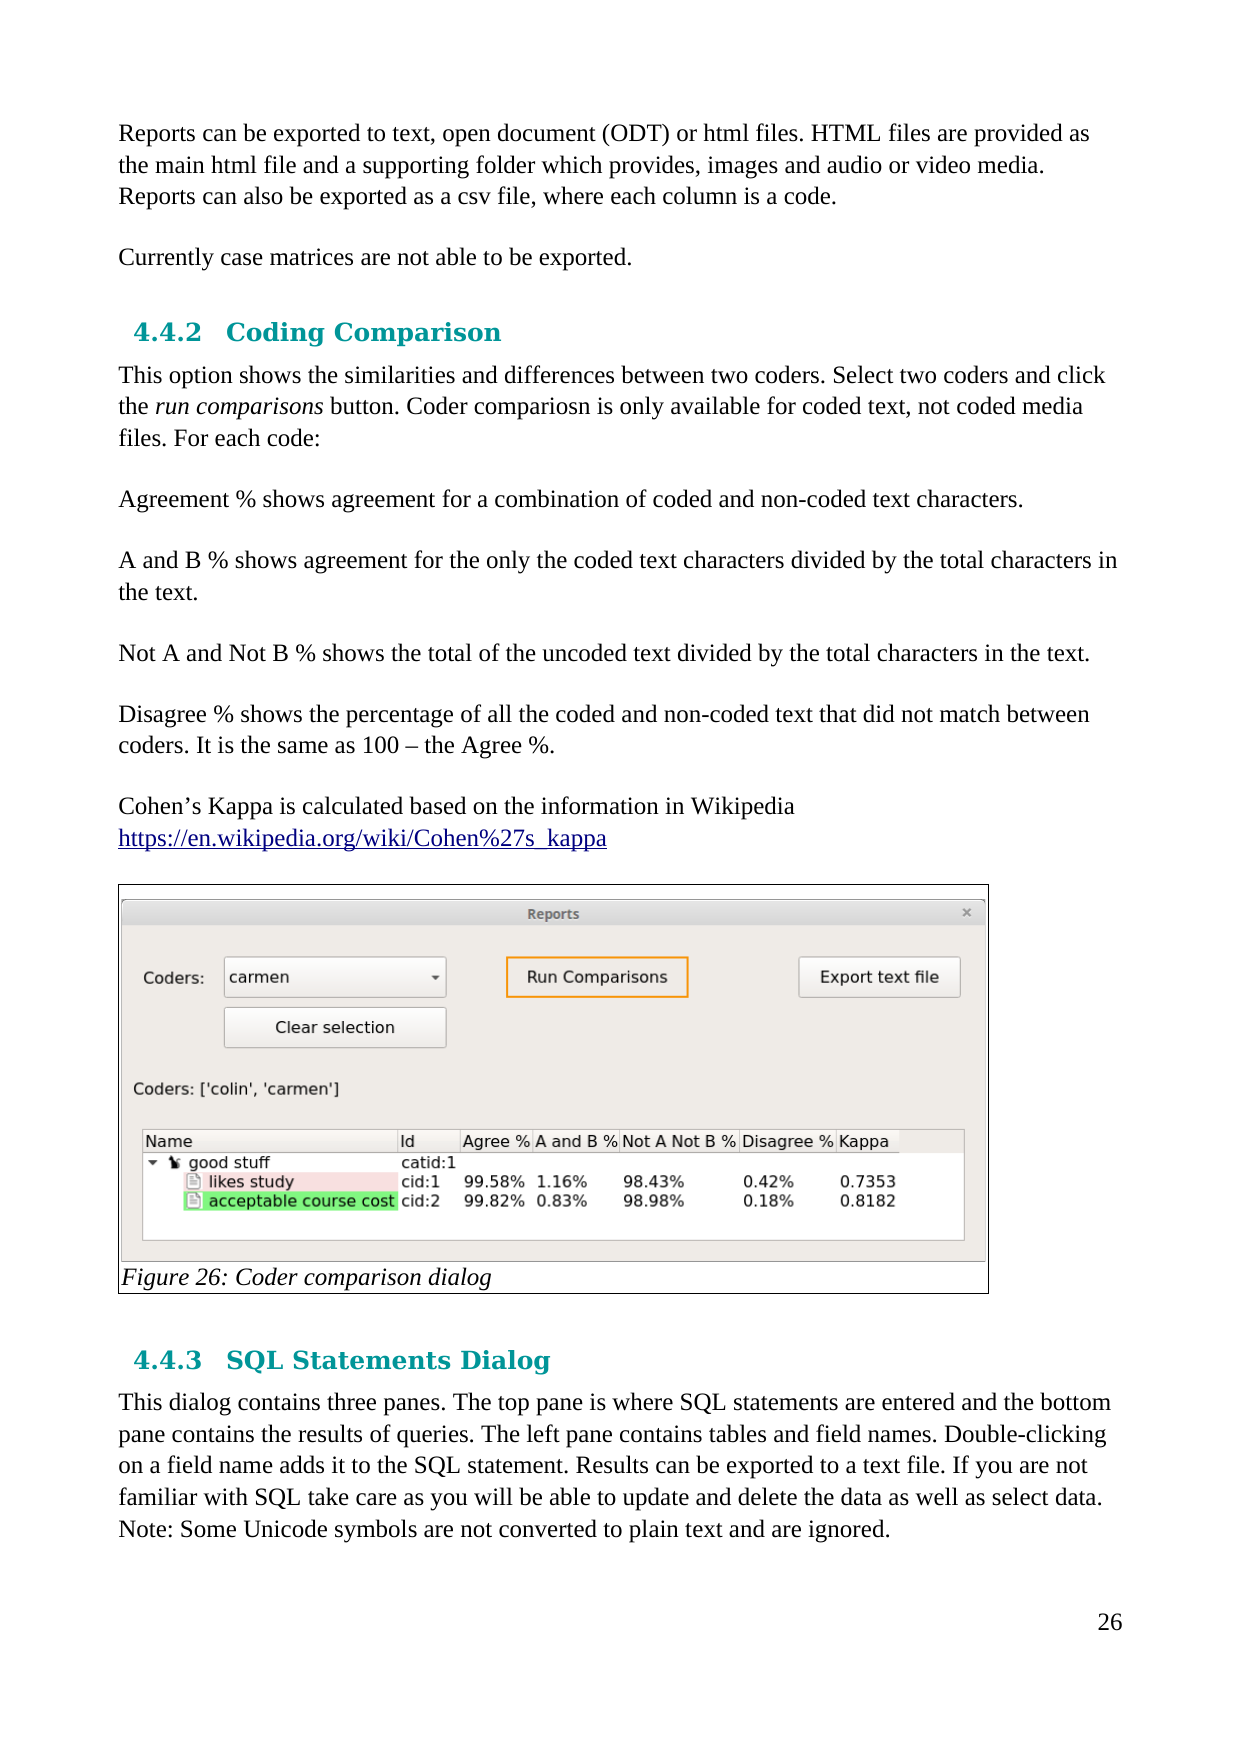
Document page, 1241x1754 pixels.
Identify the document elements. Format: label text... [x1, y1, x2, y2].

text Cohen’s Kappa is calculated based on the information in Wikipedia https://en.wikipedia.org/wiki/Cohen%27s_kappa [118, 791, 1122, 852]
subtitle SQL Statements Dialog [124, 1346, 1122, 1375]
text A and B % shows agreement for the only the coded text characters divided by the total characters in the text. [118, 545, 1122, 605]
text This option shows the similarities and differences between two coders. Select two coders and click the run comparisons button. Coder compariosn is only available for coded text, not coded media files. For each code: [118, 360, 1122, 452]
text Figure 26: Coder comparison dialog [121, 1262, 985, 1290]
text Not A and Not B % shows the total of the uncoded text divided by the total characters in the text. [118, 638, 1122, 666]
text Currently case matrices are not able to be exported. [118, 242, 1122, 271]
subtitle Coding Comparison [124, 318, 1122, 347]
text This dialog contains three panes. The top pane is where SQL statements are entered and the bottom pane contains the results of queries. The left pane contains tables and field names. Double-clicking on a field name adds it to the SQL statement. Results can be exported to a text file. If you are not familiar with SQL take care as you will be able to update and delete the data as well as select data. Note: Some Unicode symbols are not converted to plain text and are ignored. [118, 1387, 1122, 1542]
text Reports can be exported to text, open document (ODT) or html files. HTML files are provided as the main html file and a supporting folder which provides, images and audio or video media. Reports can also be exported as a csv file, where each column is a code. [118, 118, 1122, 210]
text Disagree % shows the percentage of all the coded and non-coded text that did not match between coders. It is the same as 100 – the Agree %. [118, 699, 1122, 759]
picture [121, 899, 986, 1262]
text Agreement % shows agreement for a combination of coded and non-coded text characters. [118, 484, 1122, 513]
